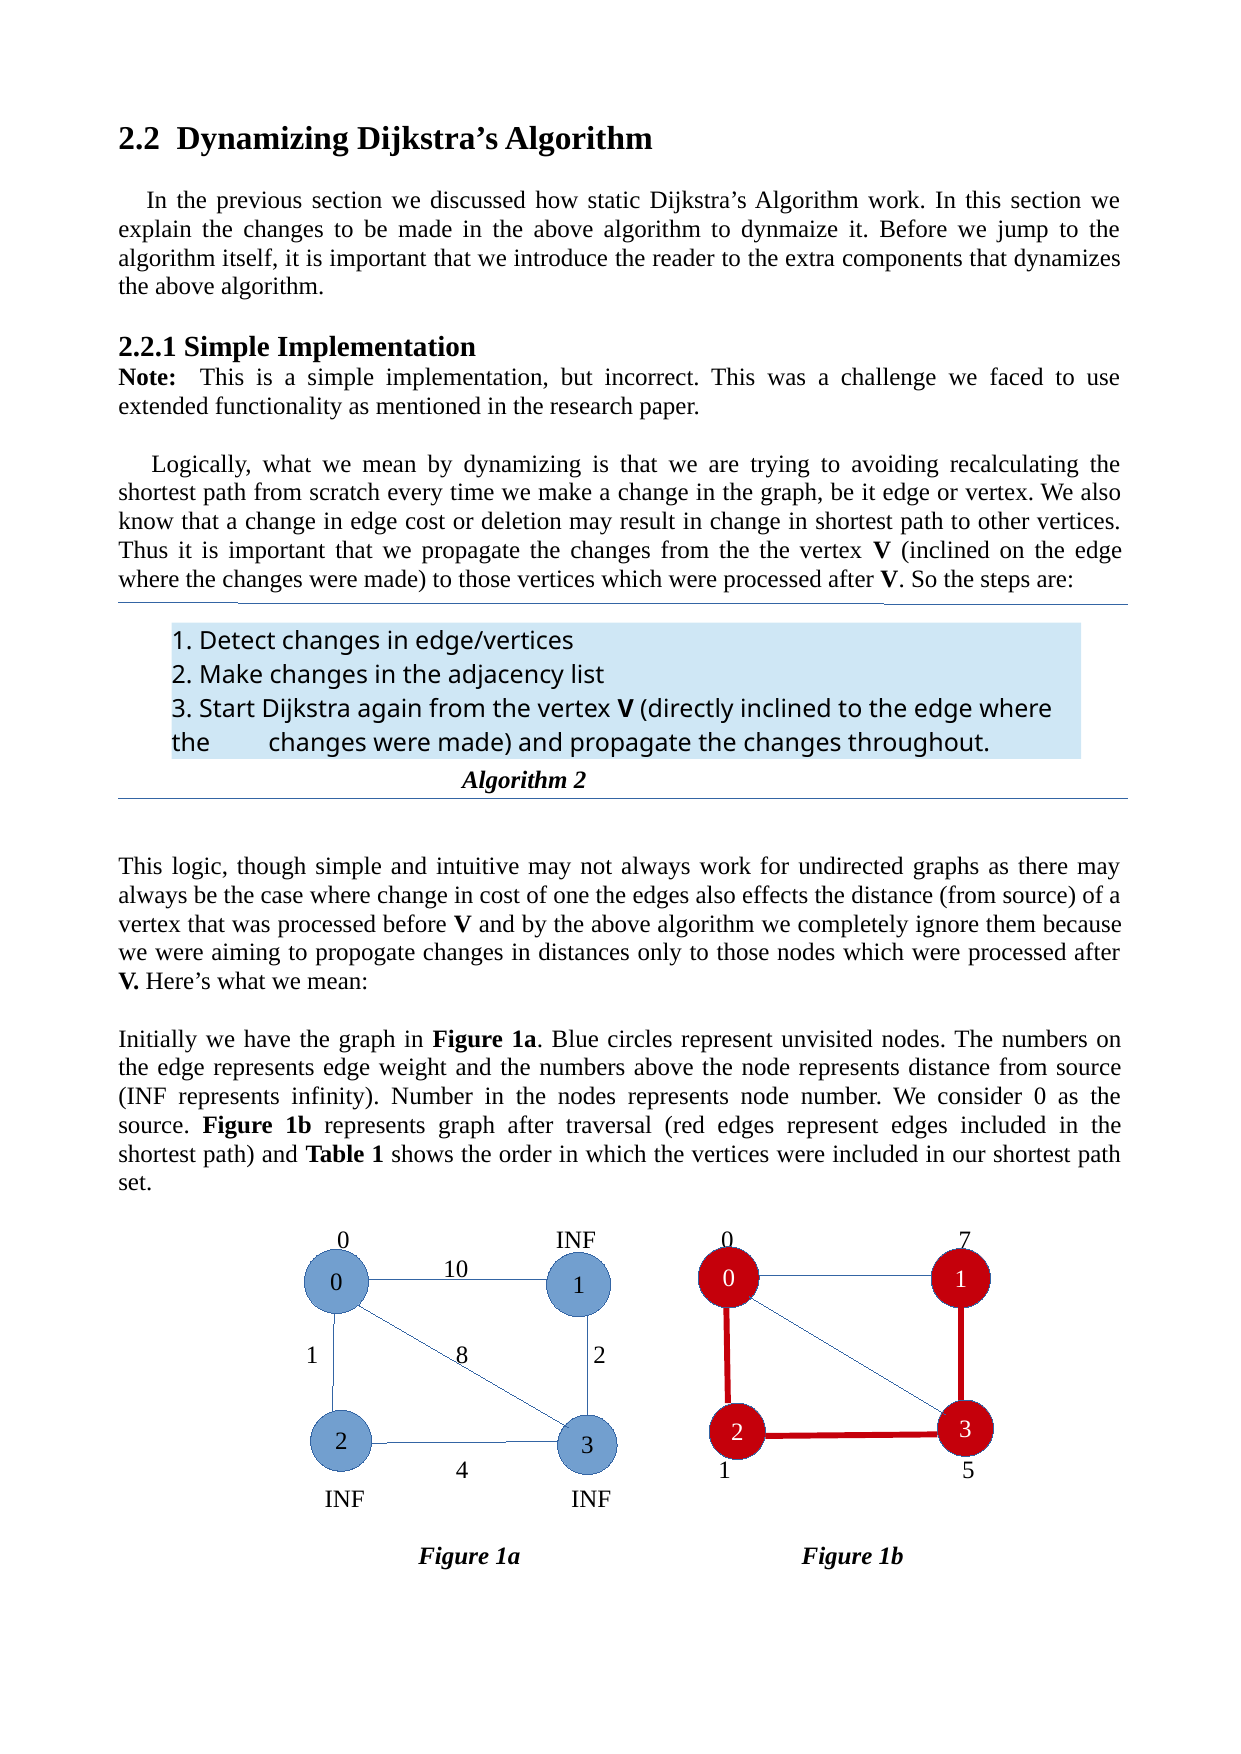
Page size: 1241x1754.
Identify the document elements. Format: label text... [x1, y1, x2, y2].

text 4 1 5 [118, 1455, 1122, 1484]
text 2 [588, 1340, 724, 1369]
text 2.2.1 Simple Implementation [118, 329, 1122, 362]
text 1 [118, 1340, 333, 1369]
text 8 [334, 1340, 587, 1369]
text Figure 1a Figure 1b [118, 1541, 1122, 1570]
text 2.2 Dynamizing Dijkstra’s Algorithm [118, 118, 1122, 156]
text [592, 1254, 707, 1282]
text INF INF [118, 1484, 1122, 1512]
text Algorithm 2 [118, 765, 1122, 794]
text 0 INF 0 7 [118, 1225, 1122, 1254]
text Initially we have the graph in Figure 1a. Blue circles represent unvisited nodes. The numbers on the edge represents edge weight and the numbers above the node represents distance from source (INF represents infinity). Number in the nodes represents node number. We consider 0 as the source. Figure 1b represents graph after traversal (red edges represent edges included in the shortest path) and Table 1 shows the order in which the vertices were included in our shortest path set. [118, 1024, 1122, 1196]
text In the previous section we discussed how static Dijkstra’s Algorithm work. In this section we explain the changes to be made in the above algorithm to dynmaize it. Before we jump to the algorithm itself, it is important that we introduce the reader to the extra components that dynamizes the above algorithm. [118, 185, 1122, 300]
text [980, 1254, 1122, 1282]
text This logic, though simple and intuitive may not always work for undirected graphs as there may always be the case where change in cost of one the edges also effects the distance (from source) of a vertex that was processed before V and by the above algorithm we completely ignore them because we were aiming to propogate changes in distances only to those nodes which were processed after V. Here’s what we mean: [118, 851, 1122, 995]
text 10 [355, 1254, 566, 1279]
text [750, 1254, 942, 1275]
text [118, 1254, 318, 1282]
text [759, 1276, 931, 1282]
text Note: This is a simple implementation, but incorrect. This was a challenge we faced to use extended functionality as mentioned in the research paper. [118, 362, 1122, 420]
text [730, 1340, 958, 1369]
text [964, 1340, 1122, 1369]
text Logically, what we mean by dynamizing is that we are trying to avoiding recalculating the shortest path from scratch every time we make a change in the graph, be it edge or vertex. We also know that a change in edge cost or deletion may result in change in shortest path to other vertices. Thus it is important that we propagate the changes from the the vertex V (inclined on the edge where the changes were made) to those vertices which were processed after V. So the steps are: [118, 449, 1122, 592]
